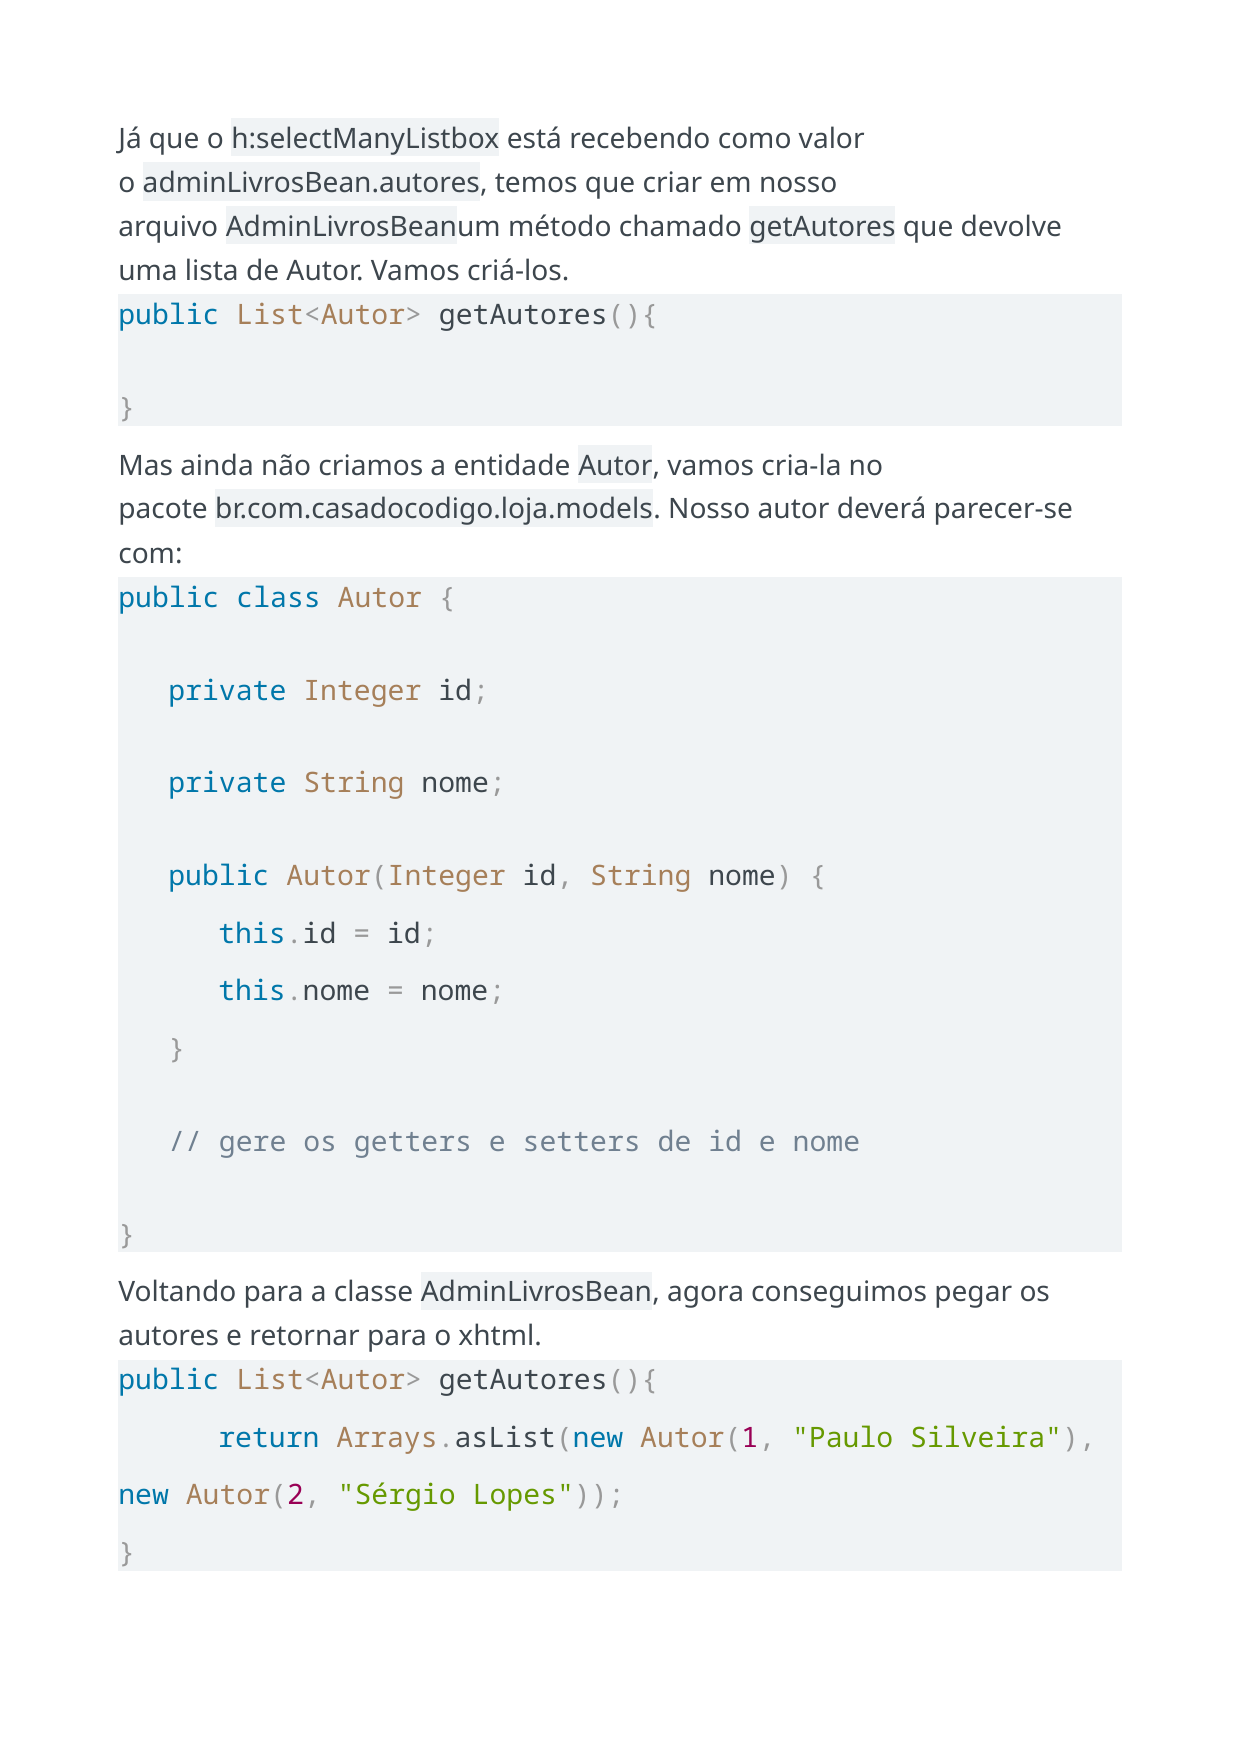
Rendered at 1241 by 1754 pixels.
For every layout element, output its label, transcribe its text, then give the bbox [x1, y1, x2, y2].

text } [118, 1028, 1122, 1067]
text this.id = id; [118, 913, 1122, 952]
text } [118, 1532, 1122, 1571]
text Voltando para a classe AdminLivrosBean, agora conseguimos pegar os autores e retornar para o xhtml. [118, 1272, 1122, 1354]
text private Integer id; [118, 670, 1122, 708]
text this.nome = nome; [118, 971, 1122, 1009]
text } [118, 1214, 1122, 1252]
text public Autor(Integer id, String nome) { [118, 856, 1122, 894]
text Mas ainda não criamos a entidade Autor, vamos cria-la no pacote br.com.casadocodigo.loja.models. Nosso autor deverá parecer-se com: [118, 445, 1122, 571]
text public class Autor { [118, 577, 1122, 615]
text public List<Autor> getAutores(){ [118, 294, 1122, 333]
text return Arrays.asList(new Autor(1, "Paulo Silveira"), new Autor(2, "Sérgio Lopes")); [118, 1417, 1122, 1513]
text Já que o h:selectManyListbox está recebendo como valor o adminLivrosBean.autores, temos que criar em nosso arquivo AdminLivrosBeanum método chamado getAutores que devolve uma lista de Autor. Vamos criá-los. [118, 118, 1122, 289]
text // gere os getters e setters de id e nome [118, 1121, 1122, 1159]
text } [118, 387, 1122, 426]
text public List<Autor> getAutores(){ [118, 1360, 1122, 1398]
text private String nome; [118, 763, 1122, 801]
